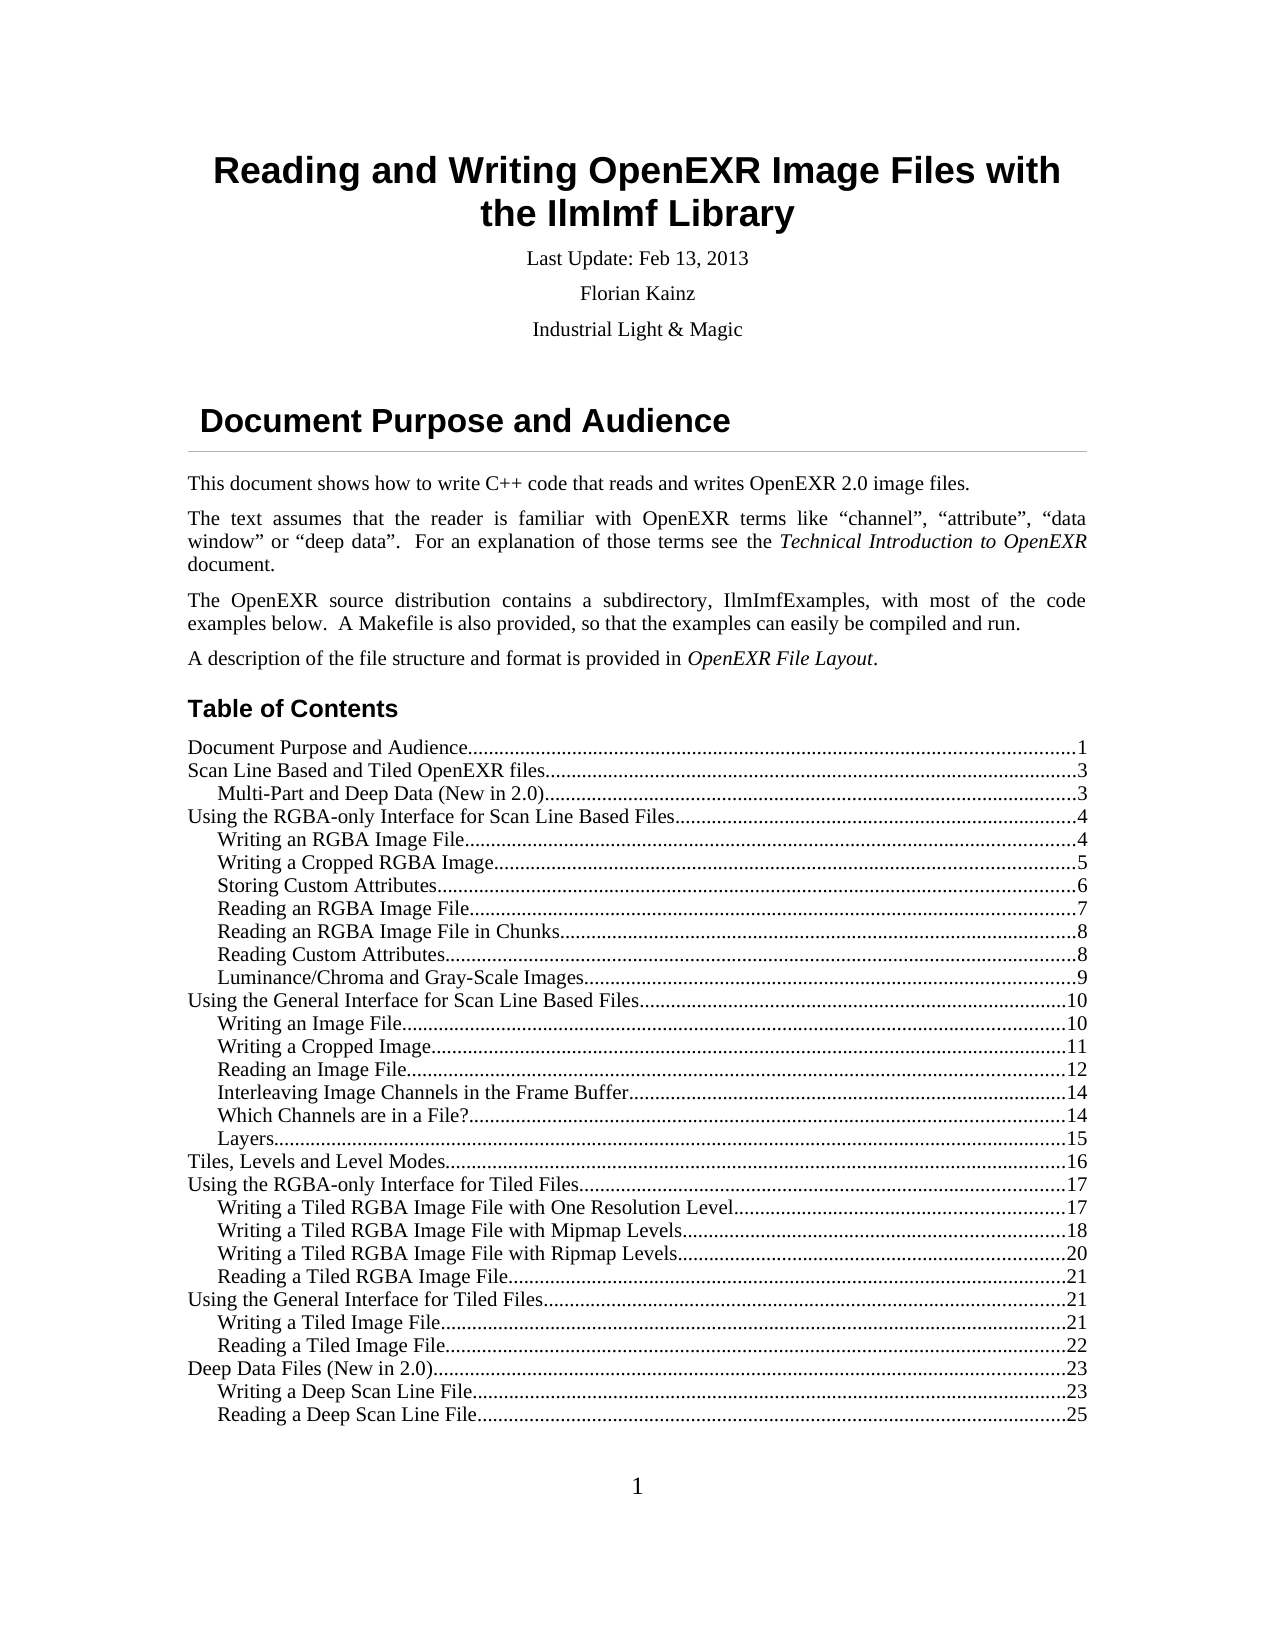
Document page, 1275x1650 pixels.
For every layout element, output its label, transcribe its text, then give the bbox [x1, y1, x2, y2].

text Reading Custom Attributes 8 [217, 943, 1087, 966]
text Using the RGBA-only Interface for Tiled Files 17 [187, 1173, 1087, 1196]
text Layers 15 [217, 1127, 1087, 1150]
text Industrial Light & Magic [187, 317, 1087, 341]
text Storing Custom Attributes 6 [217, 874, 1087, 897]
text Document Purpose and Audience 1 [187, 736, 1087, 759]
subtitle Document Purpose and Audience [187, 390, 1087, 452]
text Reading a Tiled Image File 22 [217, 1334, 1087, 1357]
text Writing a Deep Scan Line File 23 [217, 1380, 1087, 1403]
text The OpenEXR source distribution contains a subdirectory, IlmImfExamples, with most of the code examples below. A Makefile is also provided, so that the examples can easily be compiled and run. [187, 588, 1087, 634]
text Using the General Interface for Tiled Files 21 [187, 1288, 1087, 1311]
text Multi-Part and Deep Data (New in 2.0) 3 [217, 782, 1087, 805]
subtitle Table of Contents [187, 695, 1087, 723]
text Using the General Interface for Scan Line Based Files 10 [187, 989, 1087, 1012]
text Deep Data Files (New in 2.0) 23 [187, 1357, 1087, 1380]
text Reading an RGBA Image File in Chunks 8 [217, 920, 1087, 943]
text Writing a Cropped Image 11 [217, 1035, 1087, 1058]
text Luminance/Chroma and Gray-Scale Images 9 [217, 966, 1087, 989]
text Reading an Image File 12 [217, 1058, 1087, 1081]
text Writing an Image File 10 [217, 1012, 1087, 1035]
text The text assumes that the reader is familiar with OpenEXR terms like “channel”, “attribute”, “data window” or “deep data”. For an explanation of those terms see the Technical Introduction to OpenEXR document. [187, 507, 1087, 576]
title Reading and Writing OpenEXR Image Files with the IlmImf Library [187, 150, 1087, 234]
text Interleaving Image Channels in the Frame Buffer 14 [217, 1081, 1087, 1104]
text Reading an RGBA Image File 7 [217, 897, 1087, 920]
text Florian Kainz [187, 282, 1087, 305]
text Scan Line Based and Tiled OpenEXR files 3 [187, 759, 1087, 782]
text Which Channels are in a File? 14 [217, 1104, 1087, 1127]
text Writing a Cropped RGBA Image 5 [217, 851, 1087, 874]
text Writing an RGBA Image File 4 [217, 828, 1087, 851]
text Writing a Tiled RGBA Image File with Ripmap Levels 20 [217, 1242, 1087, 1265]
text Writing a Tiled RGBA Image File with Mipmap Levels 18 [217, 1219, 1087, 1242]
text This document shows how to write C++ code that reads and writes OpenEXR 2.0 image files. [187, 471, 1087, 494]
text Using the RGBA-only Interface for Scan Line Based Files 4 [187, 805, 1087, 828]
text Tiles, Levels and Level Modes 16 [187, 1150, 1087, 1173]
text Last Update: Feb 13, 2013 [187, 246, 1087, 269]
text A description of the file structure and format is provided in OpenEXR File Layout. [187, 647, 1087, 670]
text Reading a Deep Scan Line File 25 [217, 1403, 1087, 1426]
text Writing a Tiled RGBA Image File with One Resolution Level 17 [217, 1196, 1087, 1219]
text Writing a Tiled Image File 21 [217, 1311, 1087, 1334]
text Reading a Tiled RGBA Image File 21 [217, 1265, 1087, 1288]
